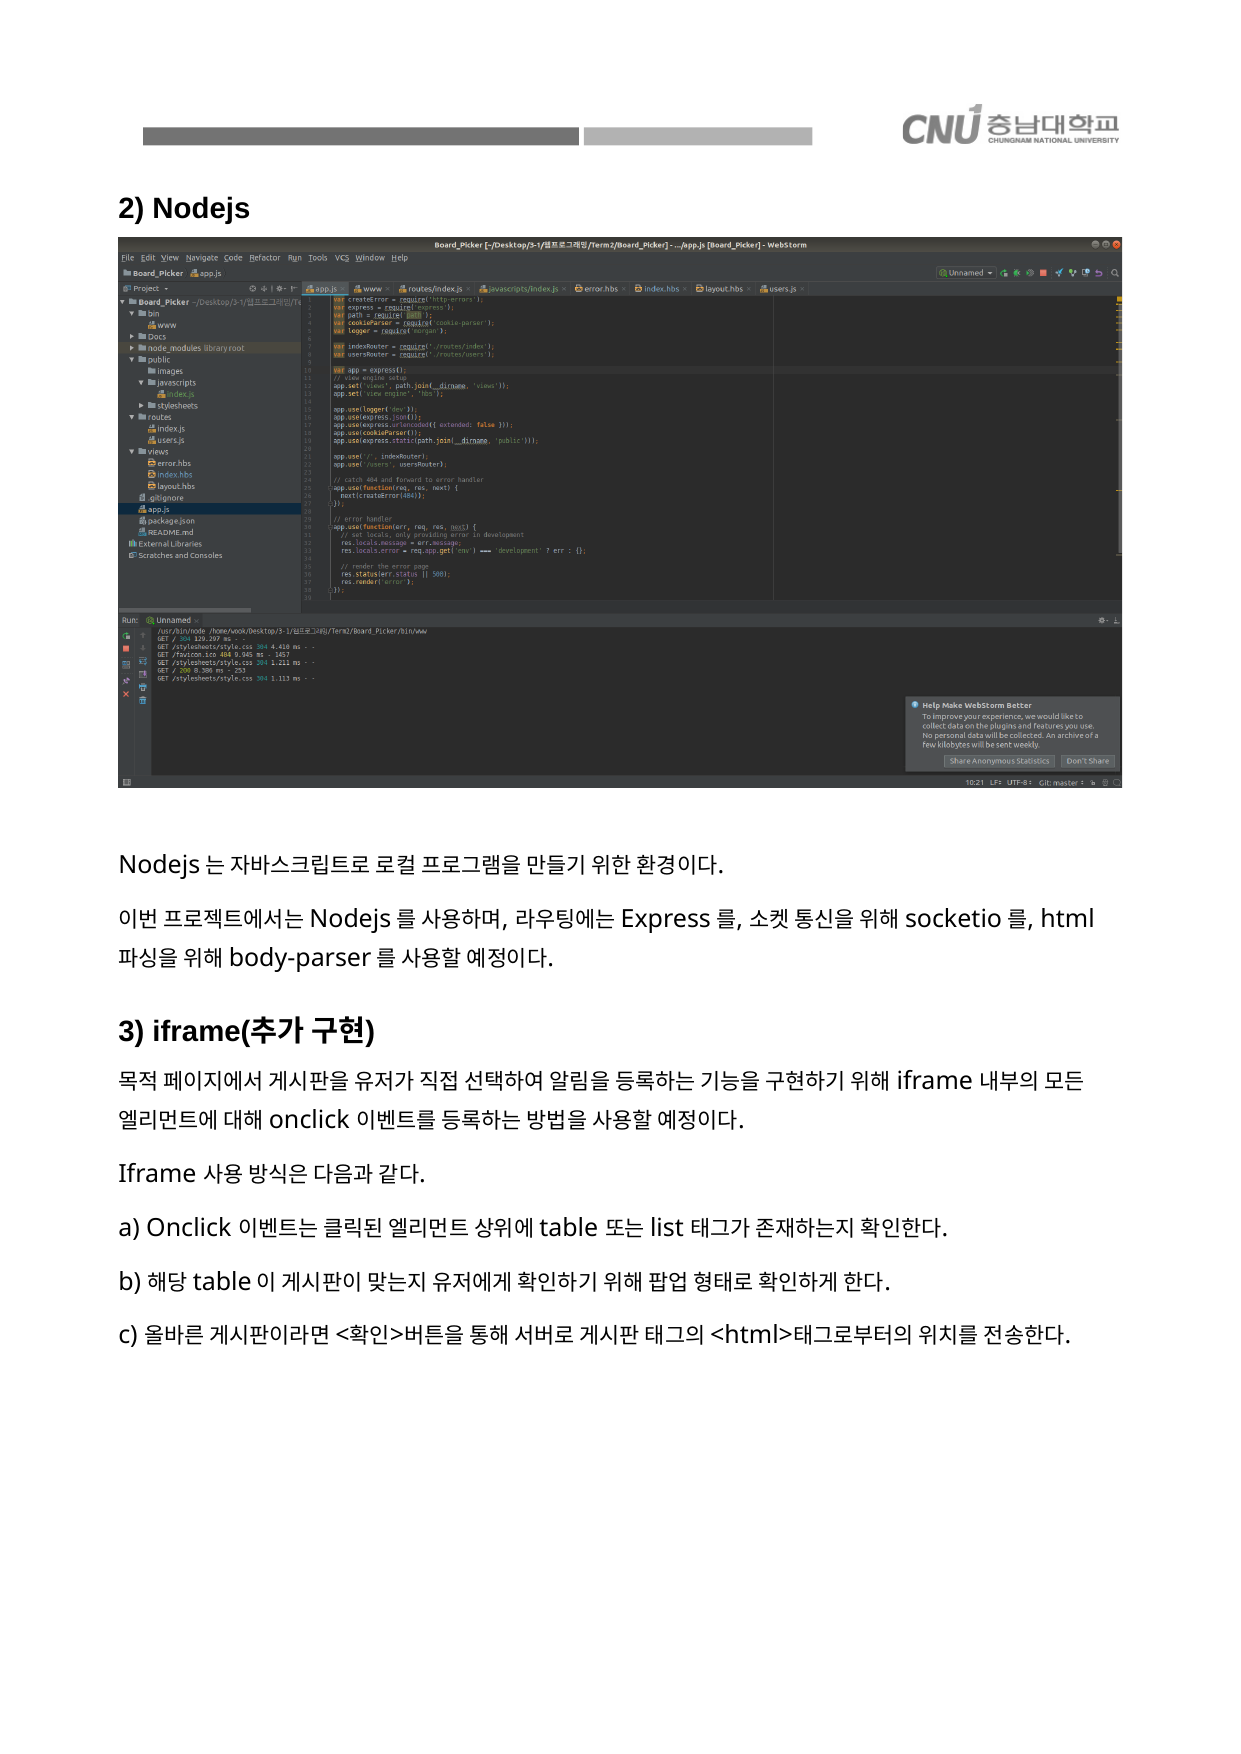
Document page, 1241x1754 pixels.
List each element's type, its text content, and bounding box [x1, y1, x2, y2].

text b) 해당 table이 게시판이 맞는지 유저에게 확인하기 위해 팝업 형태로 확인하게 한다. [118, 1263, 1122, 1297]
text Iframe 사용 방식은 다음과 같다. [118, 1156, 1122, 1190]
picture [902, 103, 1121, 145]
subtitle 3) iframe(추가 구현) [118, 1008, 1122, 1050]
text Nodejs는 자바스크립트로 로컬 프로그램을 만들기 위한 환경이다. [118, 847, 1122, 881]
picture [118, 237, 1123, 788]
subtitle 2) Nodejs [118, 191, 1122, 225]
text a) Onclick 이벤트는 클릭된 엘리먼트 상위에 table 또는 list 태그가 존재하는지 확인한다. [118, 1209, 1122, 1243]
text c) 올바른 게시판이라면 <확인>버튼을 통해 서버로 게시판 태그의 <html>태그로부터의 위치를 전송한다. [118, 1317, 1122, 1351]
text 목적 페이지에서 게시판을 유저가 직접 선택하여 알림을 등록하는 기능을 구현하기 위해 iframe 내부의 모든 엘리먼트에 대해 onclick 이벤트를 등록하는 방법을 사용할 예정이다. [118, 1063, 1122, 1136]
text 이번 프로젝트에서는 Nodejs를 사용하며, 라우팅에는 Express를, 소켓 통신을 위해 socketio를, html 파싱을 위해 body-parser를 사용할 예정이다. [118, 900, 1122, 973]
